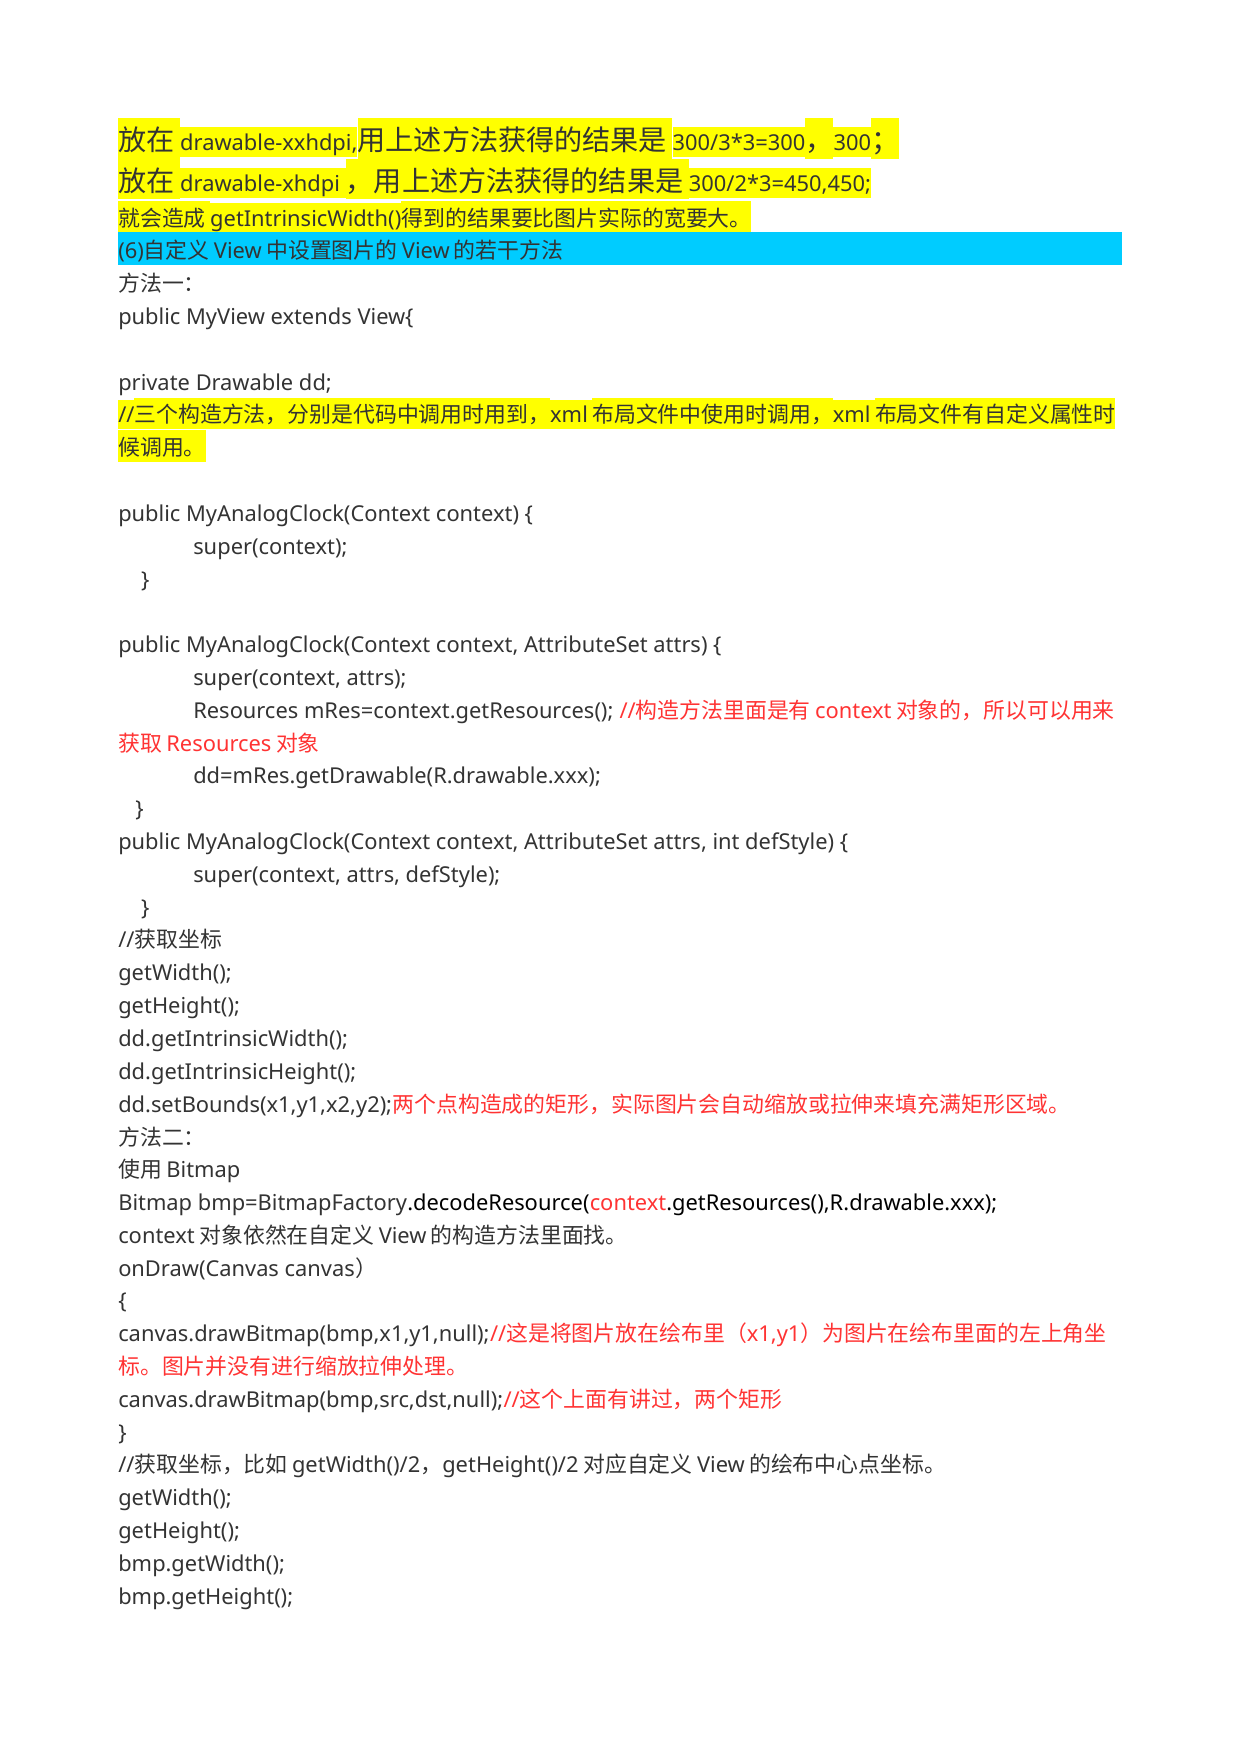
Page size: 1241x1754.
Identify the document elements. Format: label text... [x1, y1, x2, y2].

text 使用Bitmap [118, 1151, 1122, 1184]
text public MyAnalogClock(Context context) { [118, 495, 1122, 528]
text //获取坐标，比如getWidth()/2，getHeight()/2对应自定义View的绘布中心点坐标。 [118, 1446, 1122, 1479]
text 方法一： [118, 265, 1122, 298]
text //获取坐标 [118, 921, 1122, 954]
text private Drawable dd; [118, 364, 1122, 396]
text canvas.drawBitmap(bmp,x1,y1,null);//这是将图片放在绘布里（x1,y1）为图片在绘布里面的左上角坐标。图片并没有进行缩放拉伸处理。 [118, 1315, 1122, 1381]
text public MyAnalogClock(Context context, AttributeSet attrs) { [118, 626, 1122, 659]
text getWidth(); [118, 1479, 1122, 1512]
text //三个构造方法，分别是代码中调用时用到，xml布局文件中使用时调用，xml布局文件有自定义属性时候调用。 [118, 396, 1122, 462]
text super(context, attrs, defStyle); [118, 856, 1122, 889]
text canvas.drawBitmap(bmp,src,dst,null);//这个上面有讲过，两个矩形 [118, 1381, 1122, 1414]
text public MyView extends View{ [118, 298, 1122, 331]
text dd.getIntrinsicHeight(); [118, 1053, 1122, 1086]
text onDraw(Canvas canvas） [118, 1249, 1122, 1282]
text bmp.getHeight(); [118, 1578, 1122, 1611]
text getHeight(); [118, 1512, 1122, 1545]
text Bitmap bmp=BitmapFactory.decodeResource(context.getResources(),R.drawable.xxx); [118, 1184, 1122, 1217]
text getWidth(); [118, 954, 1122, 987]
text super(context); [118, 528, 1122, 561]
text Resources mRes=context.getResources(); //构造方法里面是有context对象的，所以可以用来获取Resources对象 [118, 692, 1122, 757]
text getHeight(); [118, 987, 1122, 1020]
text } [118, 561, 1122, 593]
text } [118, 889, 1122, 921]
text dd=mRes.getDrawable(R.drawable.xxx); [118, 757, 1122, 790]
text 方法二： [118, 1118, 1122, 1151]
text } [118, 1414, 1122, 1446]
text 放在drawable-xxhdpi,用上述方法获得的结果是300/3*3=300，300； [118, 118, 1122, 159]
text super(context, attrs); [118, 659, 1122, 692]
text public MyAnalogClock(Context context, AttributeSet attrs, int defStyle) { [118, 823, 1122, 856]
text dd.getIntrinsicWidth(); [118, 1020, 1122, 1053]
text { [118, 1282, 1122, 1315]
text } [118, 790, 1122, 823]
text 就会造成getIntrinsicWidth()得到的结果要比图片实际的宽要大。 [118, 199, 1122, 232]
text 放在drawable-xhdpi ，用上述方法获得的结果是300/2*3=450,450; [118, 159, 1122, 199]
text (6)自定义View中设置图片的View的若干方法 [118, 232, 1122, 265]
text dd.setBounds(x1,y1,x2,y2);两个点构造成的矩形，实际图片会自动缩放或拉伸来填充满矩形区域。 [118, 1086, 1122, 1118]
text bmp.getWidth(); [118, 1545, 1122, 1578]
text context对象依然在自定义View的构造方法里面找。 [118, 1217, 1122, 1249]
